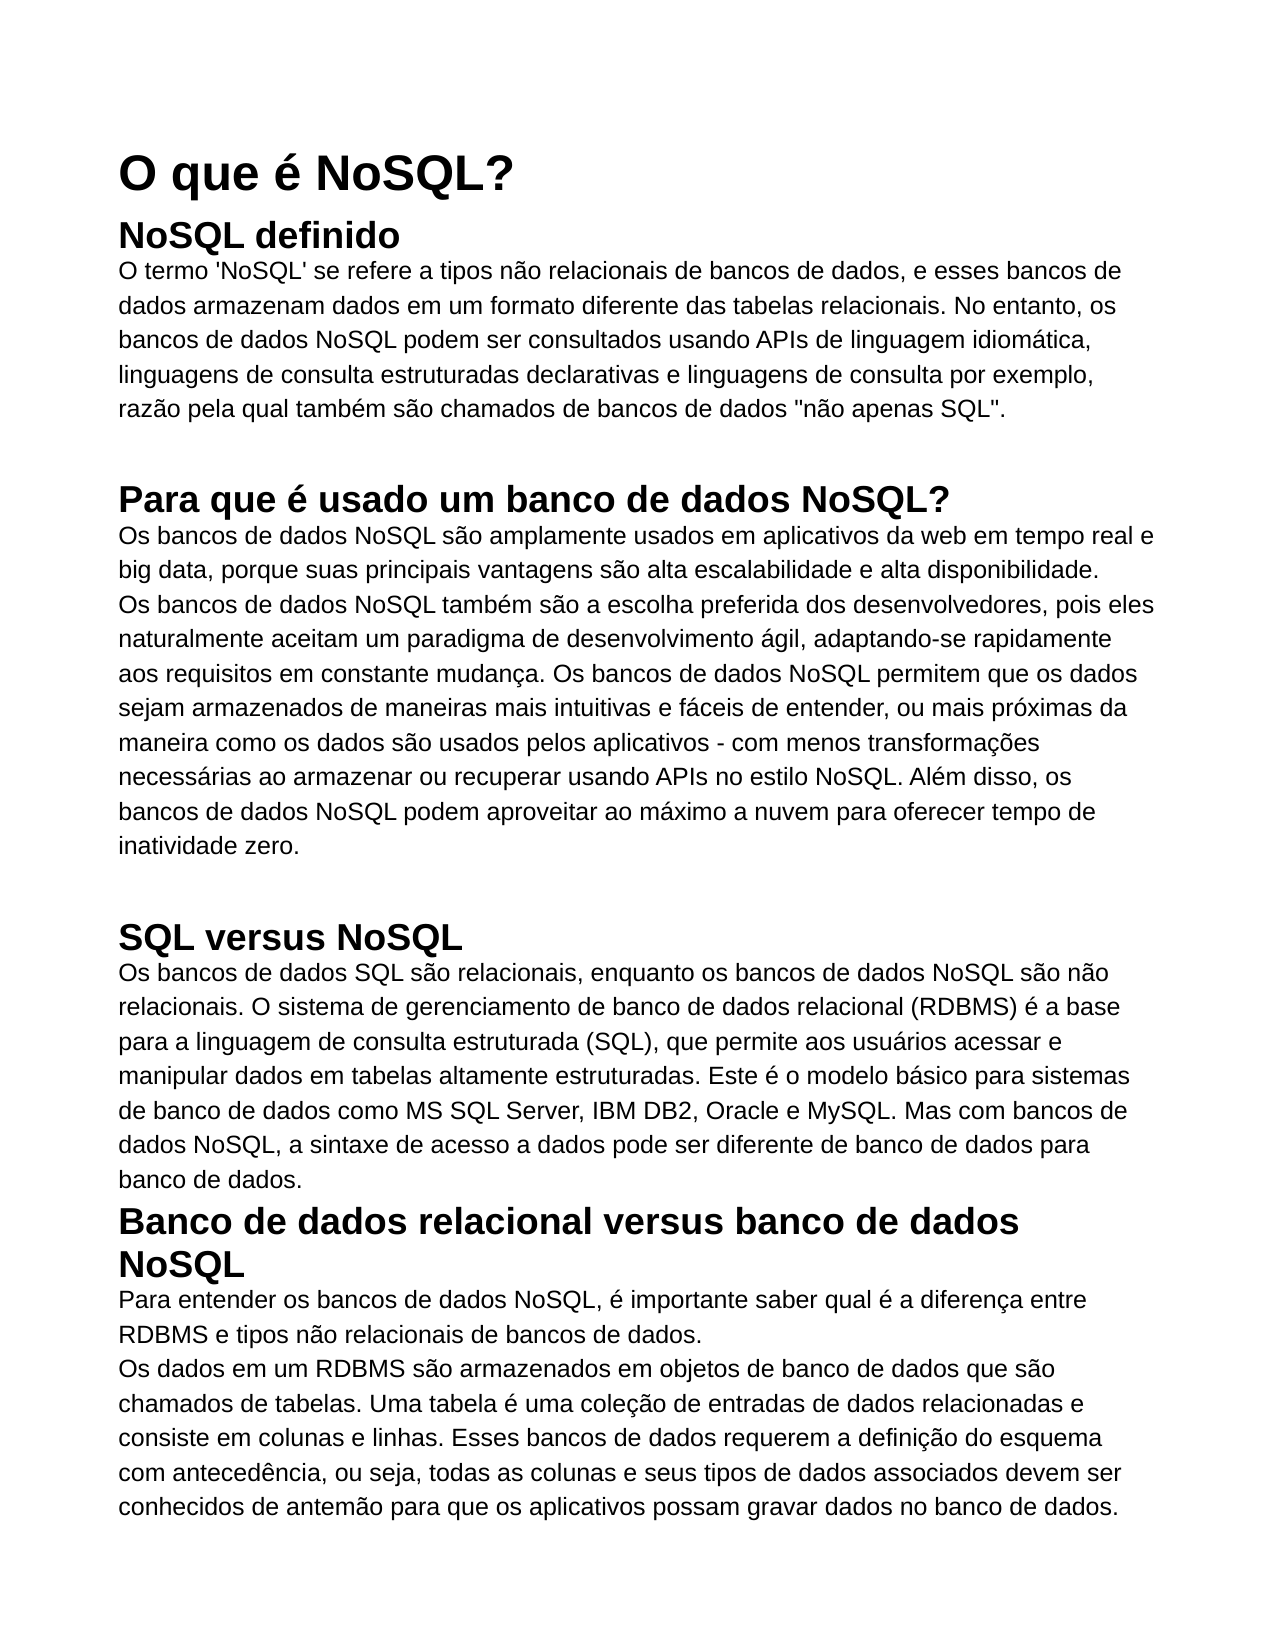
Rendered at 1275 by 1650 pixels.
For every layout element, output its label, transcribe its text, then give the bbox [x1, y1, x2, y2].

text Os bancos de dados NoSQL também são a escolha preferida dos desenvolvedores, pois eles naturalmente aceitam um paradigma de desenvolvimento ágil, adaptando-se rapidamente aos requisitos em constante mudança. Os bancos de dados NoSQL permitem que os dados sejam armazenados de maneiras mais intuitivas e fáceis de entender, ou mais próximas da maneira como os dados são usados pelos aplicativos - com menos transformações necessárias ao armazenar ou recuperar usando APIs no estilo NoSQL. Além disso, os bancos de dados NoSQL podem aproveitar ao máximo a nuvem para oferecer tempo de inatividade zero. [118, 590, 1157, 860]
text Os bancos de dados SQL são relacionais, enquanto os bancos de dados NoSQL são não relacionais. O sistema de gerenciamento de banco de dados relacional (RDBMS) é a base para a linguagem de consulta estruturada (SQL), que permite aos usuários acessar e manipular dados em tabelas altamente estruturadas. Este é o modelo básico para sistemas de banco de dados como MS SQL Server, IBM DB2, Oracle e MySQL. Mas com bancos de dados NoSQL, a sintaxe de acesso a dados pode ser diferente de banco de dados para banco de dados. [118, 958, 1157, 1193]
subtitle SQL versus NoSQL [118, 915, 1157, 958]
text Os bancos de dados NoSQL são amplamente usados em aplicativos da web em tempo real e big data, porque suas principais vantagens são alta escalabilidade e alta disponibilidade. [118, 521, 1157, 584]
subtitle Para que é usado um banco de dados NoSQL? [118, 478, 1157, 521]
subtitle NoSQL definido [118, 213, 1157, 256]
subtitle Banco de dados relacional versus banco de dados NoSQL [118, 1199, 1157, 1285]
text Os dados em um RDBMS são armazenados em objetos de banco de dados que são chamados de tabelas. Uma tabela é uma coleção de entradas de dados relacionadas e consiste em colunas e linhas. Esses bancos de dados requerem a definição do esquema com antecedência, ou seja, todas as colunas e seus tipos de dados associados devem ser conhecidos de antemão para que os aplicativos possam gravar dados no banco de dados. [118, 1354, 1157, 1521]
subtitle O que é NoSQL? [118, 143, 1157, 201]
text Para entender os bancos de dados NoSQL, é importante saber qual é a diferença entre RDBMS e tipos não relacionais de bancos de dados. [118, 1285, 1157, 1349]
text O termo 'NoSQL' se refere a tipos não relacionais de bancos de dados, e esses bancos de dados armazenam dados em um formato diferente das tabelas relacionais. No entanto, os bancos de dados NoSQL podem ser consultados usando APIs de linguagem idiomática, linguagens de consulta estruturadas declarativas e linguagens de consulta por exemplo, razão pela qual também são chamados de bancos de dados "não apenas SQL". [118, 256, 1157, 423]
